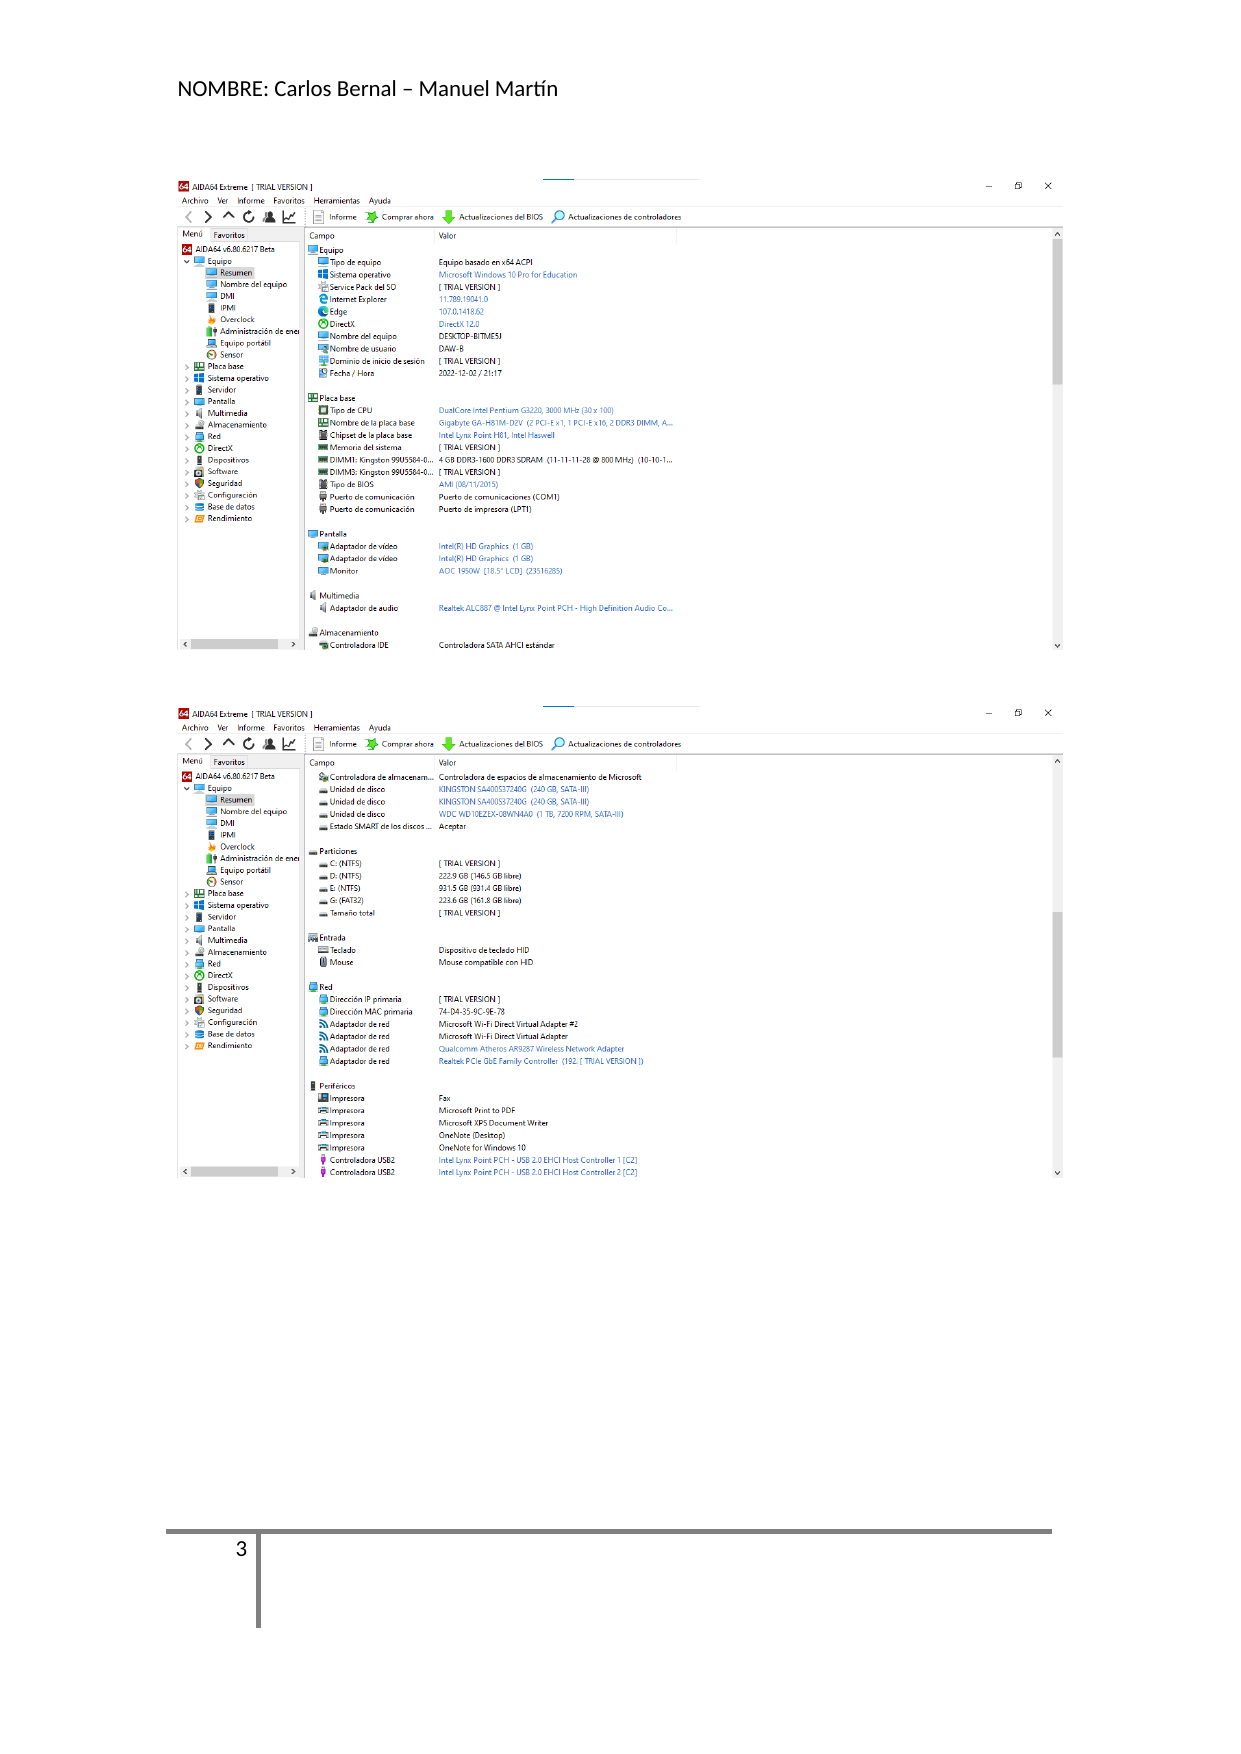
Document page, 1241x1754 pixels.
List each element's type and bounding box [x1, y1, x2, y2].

picture [177, 706, 1063, 1178]
picture [177, 179, 1063, 650]
